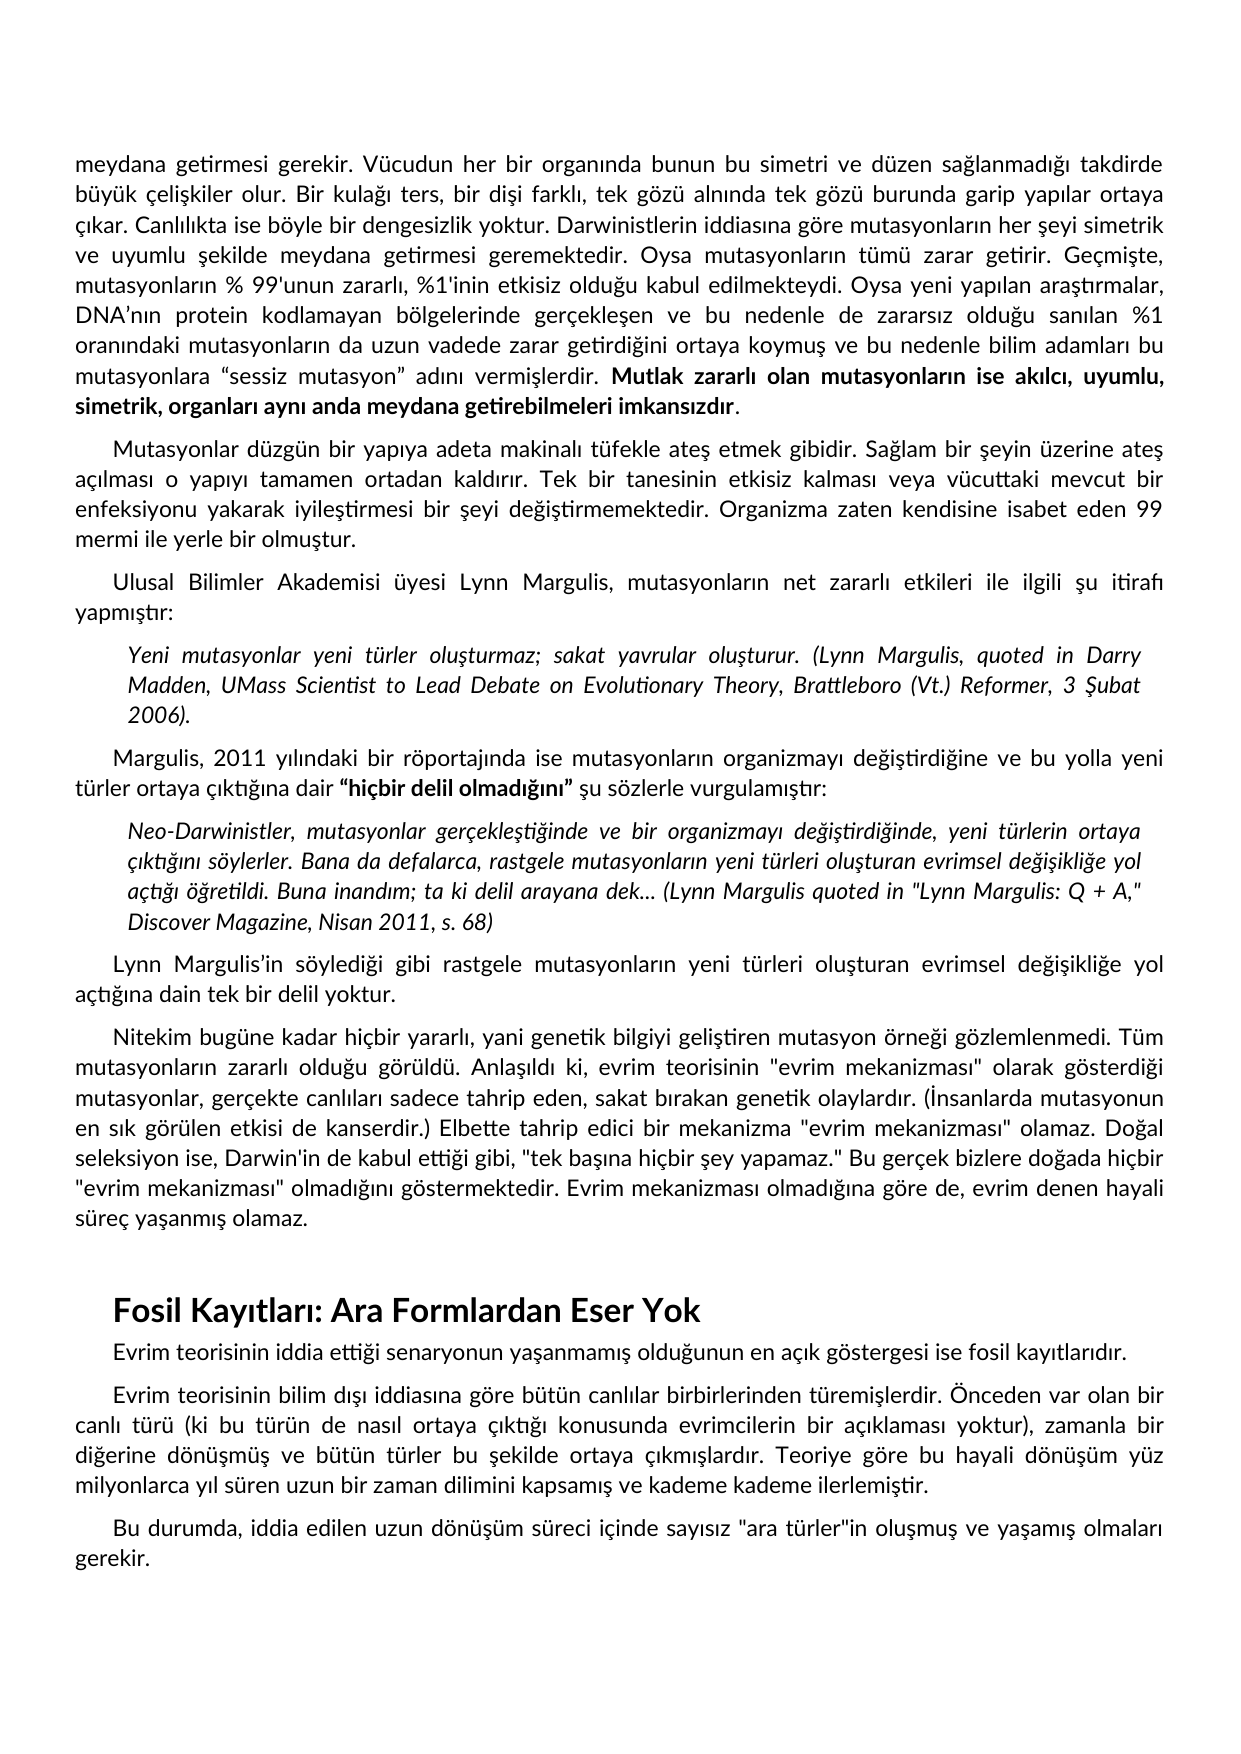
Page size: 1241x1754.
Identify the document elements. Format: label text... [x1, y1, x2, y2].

text Nitekim bugüne kadar hiçbir yararlı, yani genetik bilgiyi geliştiren mutasyon örneği gözlemlenmedi. Tüm mutasyonların zararlı olduğu görüldü. Anlaşıldı ki, evrim teorisinin "evrim mekanizması" olarak gösterdiği mutasyonlar, gerçekte canlıları sadece tahrip eden, sakat bırakan genetik olaylardır. (İnsanlarda mutasyonun en sık görülen etkisi de kanserdir.) Elbette tahrip edici bir mekanizma "evrim mekanizması" olamaz. Doğal seleksiyon ise, Darwin'in de kabul ettiği gibi, "tek başına hiçbir şey yapamaz." Bu gerçek bizlere doğada hiçbir "evrim mekanizması" olmadığını göstermektedir. Evrim mekanizması olmadığına göre de, evrim denen hayali süreç yaşanmış olamaz. [75, 1023, 1165, 1232]
text Evrim teorisinin iddia ettiği senaryonun yaşanmamış olduğunun en açık göstergesi ise fosil kayıtlarıdır. [75, 1338, 1165, 1365]
text Mutasyonlar düzgün bir yapıya adeta makinalı tüfekle ateş etmek gibidir. Sağlam bir şeyin üzerine ateş açılması o yapıyı tamamen ortadan kaldırır. Tek bir tanesinin etkisiz kalması veya vücuttaki mevcut bir enfeksiyonu yakarak iyileştirmesi bir şeyi değiştirmemektedir. Organizma zaten kendisine isabet eden 99 mermi ile yerle bir olmuştur. [75, 434, 1165, 552]
text meydana getirmesi gerekir. Vücudun her bir organında bunun bu simetri ve düzen sağlanmadığı takdirde büyük çelişkiler olur. Bir kulağı ters, bir dişi farklı, tek gözü alnında tek gözü burunda garip yapılar ortaya çıkar. Canlılıkta ise böyle bir dengesizlik yoktur. Darwinistlerin iddiasına göre mutasyonların her şeyi simetrik ve uyumlu şekilde meydana getirmesi geremektedir. Oysa mutasyonların tümü zarar getirir. Geçmişte, mutasyonların % 99'unun zararlı, %1'inin etkisiz olduğu kabul edilmekteydi. Oysa yeni yapılan araştırmalar, DNA’nın protein kodlamayan bölgelerinde gerçekleşen ve bu nedenle de zararsız olduğu sanılan %1 oranındaki mutasyonların da uzun vadede zarar getirdiğini ortaya koymuş ve bu nedenle bilim adamları bu mutasyonlara “sessiz mutasyon” adını vermişlerdir. Mutlak zararlı olan mutasyonların ise akılcı, uyumlu, simetrik, organları aynı anda meydana getirebilmeleri imkansızdır. [75, 150, 1165, 419]
text Bu durumda, iddia edilen uzun dönüşüm süreci içinde sayısız "ara türler"in oluşmuş ve yaşamış olmaları gerekir. [75, 1514, 1165, 1572]
text Margulis, 2011 yılındaki bir röportajında ise mutasyonların organizmayı değiştirdiğine ve bu yolla yeni türler ortaya çıktığına dair “hiçbir delil olmadığını” şu sözlerle vurgulamıştır: [75, 744, 1165, 801]
subtitle Fosil Kayıtları: Ara Formlardan Eser Yok [112, 1289, 1165, 1329]
text Neo-Darwinistler, mutasyonlar gerçekleştiğinde ve bir organizmayı değiştirdiğinde, yeni türlerin ortaya çıktığını söylerler. Bana da defalarca, rastgele mutasyonların yeni türleri oluşturan evrimsel değişikliğe yol açtığı öğretildi. Buna inandım; ta ki delil arayana dek... (Lynn Margulis quoted in "Lynn Margulis: Q + A," Discover Magazine, Nisan 2011, s. 68) [127, 817, 1143, 935]
text Ulusal Bilimler Akademisi üyesi Lynn Margulis, mutasyonların net zararlı etkileri ile ilgili şu itirafı yapmıştır: [75, 568, 1165, 625]
text Lynn Margulis’in söylediği gibi rastgele mutasyonların yeni türleri oluşturan evrimsel değişikliğe yol açtığına dain tek bir delil yoktur. [75, 950, 1165, 1008]
text Yeni mutasyonlar yeni türler oluşturmaz; sakat yavrular oluşturur. (Lynn Margulis, quoted in Darry Madden, UMass Scientist to Lead Debate on Evolutionary Theory, Brattleboro (Vt.) Reformer, 3 Şubat 2006). [127, 641, 1143, 728]
text Evrim teorisinin bilim dışı iddiasına göre bütün canlılar birbirlerinden türemişlerdir. Önceden var olan bir canlı türü (ki bu türün de nasıl ortaya çıktığı konusunda evrimcilerin bir açıklaması yoktur), zamanla bir diğerine dönüşmüş ve bütün türler bu şekilde ortaya çıkmışlardır. Teoriye göre bu hayali dönüşüm yüz milyonlarca yıl süren uzun bir zaman dilimini kapsamış ve kademe kademe ilerlemiştir. [75, 1381, 1165, 1499]
